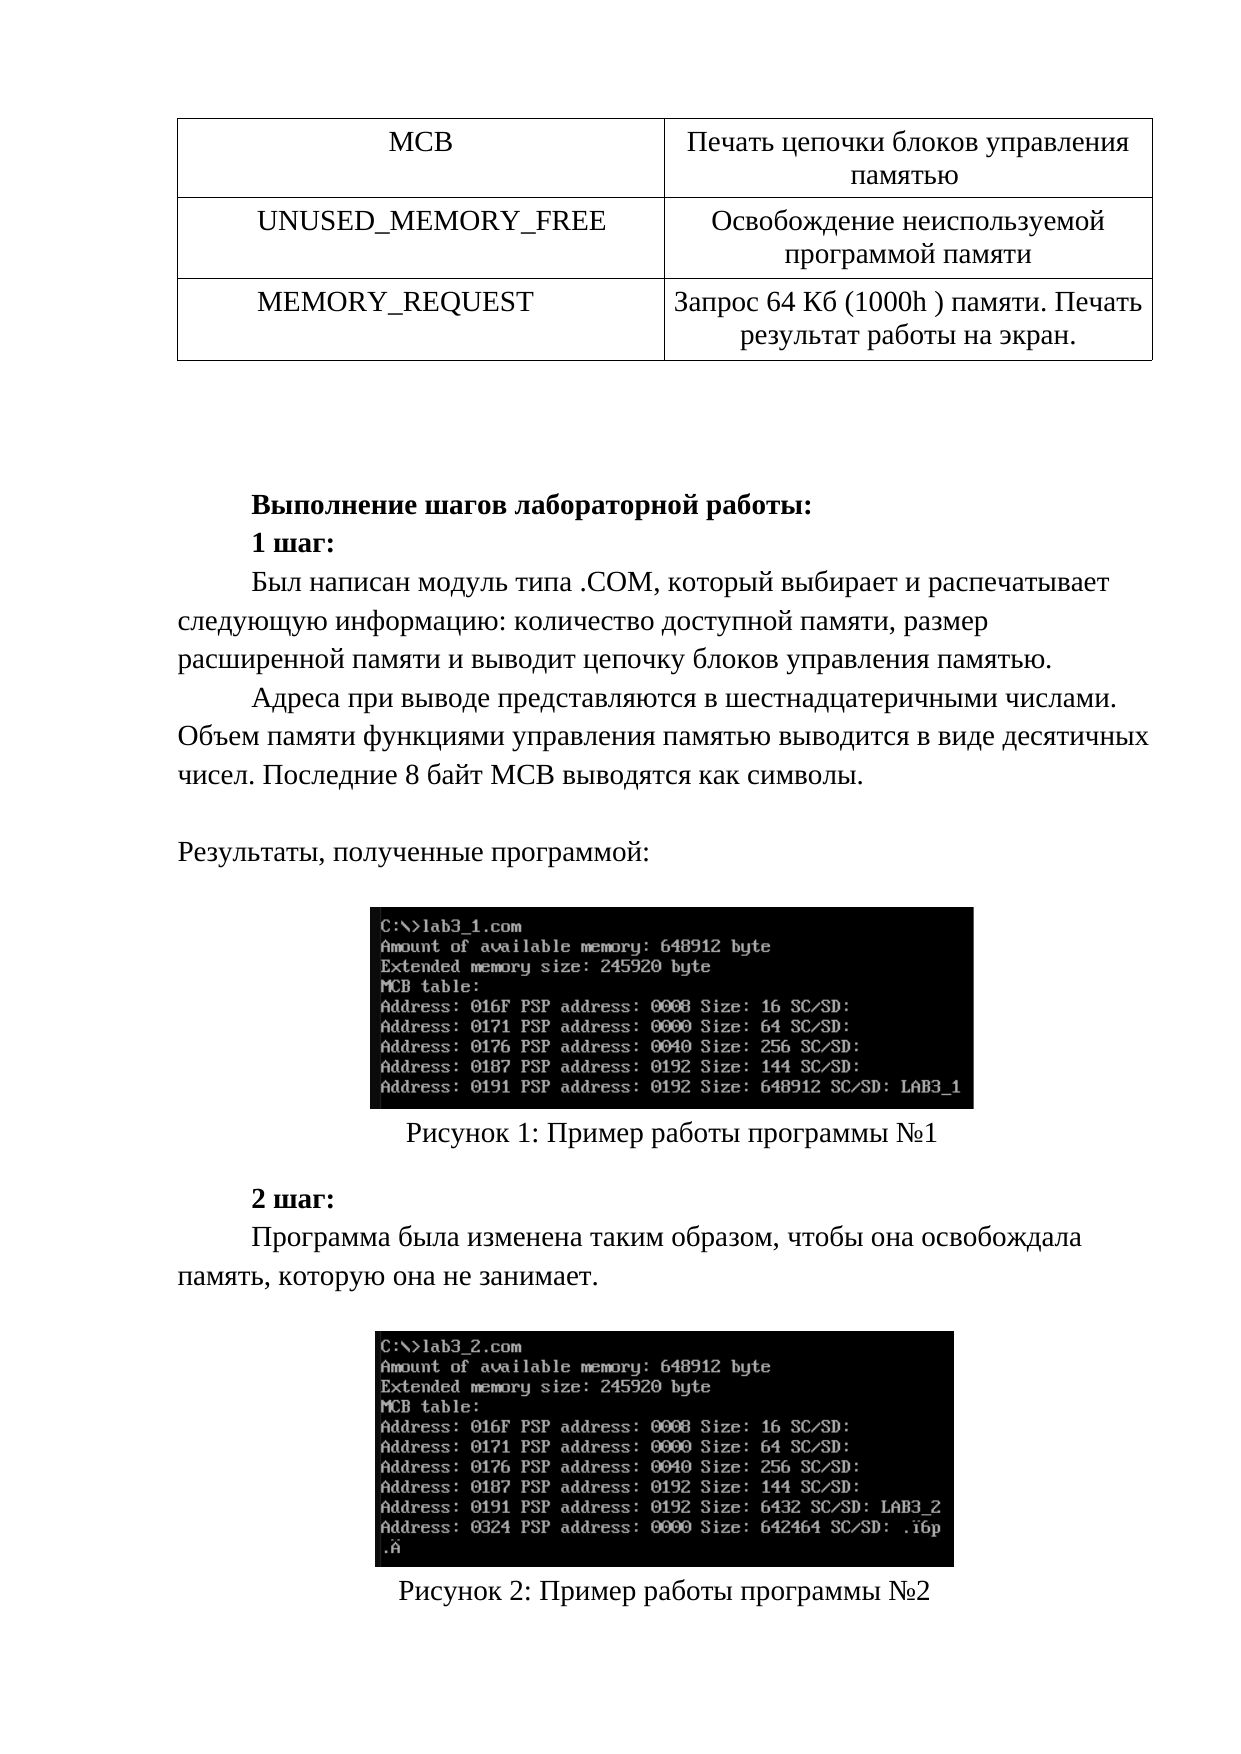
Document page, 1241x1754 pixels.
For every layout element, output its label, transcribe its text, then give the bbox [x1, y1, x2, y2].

table_cell Печать цепочки блоков управления памятью [665, 119, 1152, 197]
table_cell UNUSED_MEMORY_FREE [178, 198, 664, 278]
table_cell MCB [178, 119, 664, 197]
text Рисунок 1: Пример работы программы №1 [370, 1109, 974, 1148]
text Адреса при выводе представляются в шестнадцатеричными числами. Объем памяти функциями управления памятью выводится в виде десятичных чисел. Последние 8 байт МСВ выводятся как символы. [177, 680, 1152, 790]
text Рисунок 2: Пример работы программы №2 [375, 1567, 954, 1606]
table_cell Запрос 64 Кб (1000h ) памяти. Печать результат работы на экран. [665, 279, 1152, 359]
text Программа была изменена таким образом, чтобы она освобождала память, которую она не занимает. [177, 1219, 1152, 1291]
text Выполнение шагов лабораторной работы: [177, 487, 1152, 521]
text Был написан модуль типа .COM, который выбирает и распечатывает следующую информацию: количество доступной памяти, размер расширенной памяти и выводит цепочку блоков управления памятью. [177, 564, 1152, 675]
table_cell MEMORY_REQUEST [178, 279, 664, 359]
text 2 шаг: [177, 1181, 1152, 1214]
picture [375, 1331, 954, 1567]
picture [370, 907, 974, 1109]
text 1 шаг: [177, 526, 1152, 559]
text Результаты, полученные программой: [177, 834, 1152, 867]
table_cell Освобождение неиспользуемой программой памяти [665, 198, 1152, 278]
